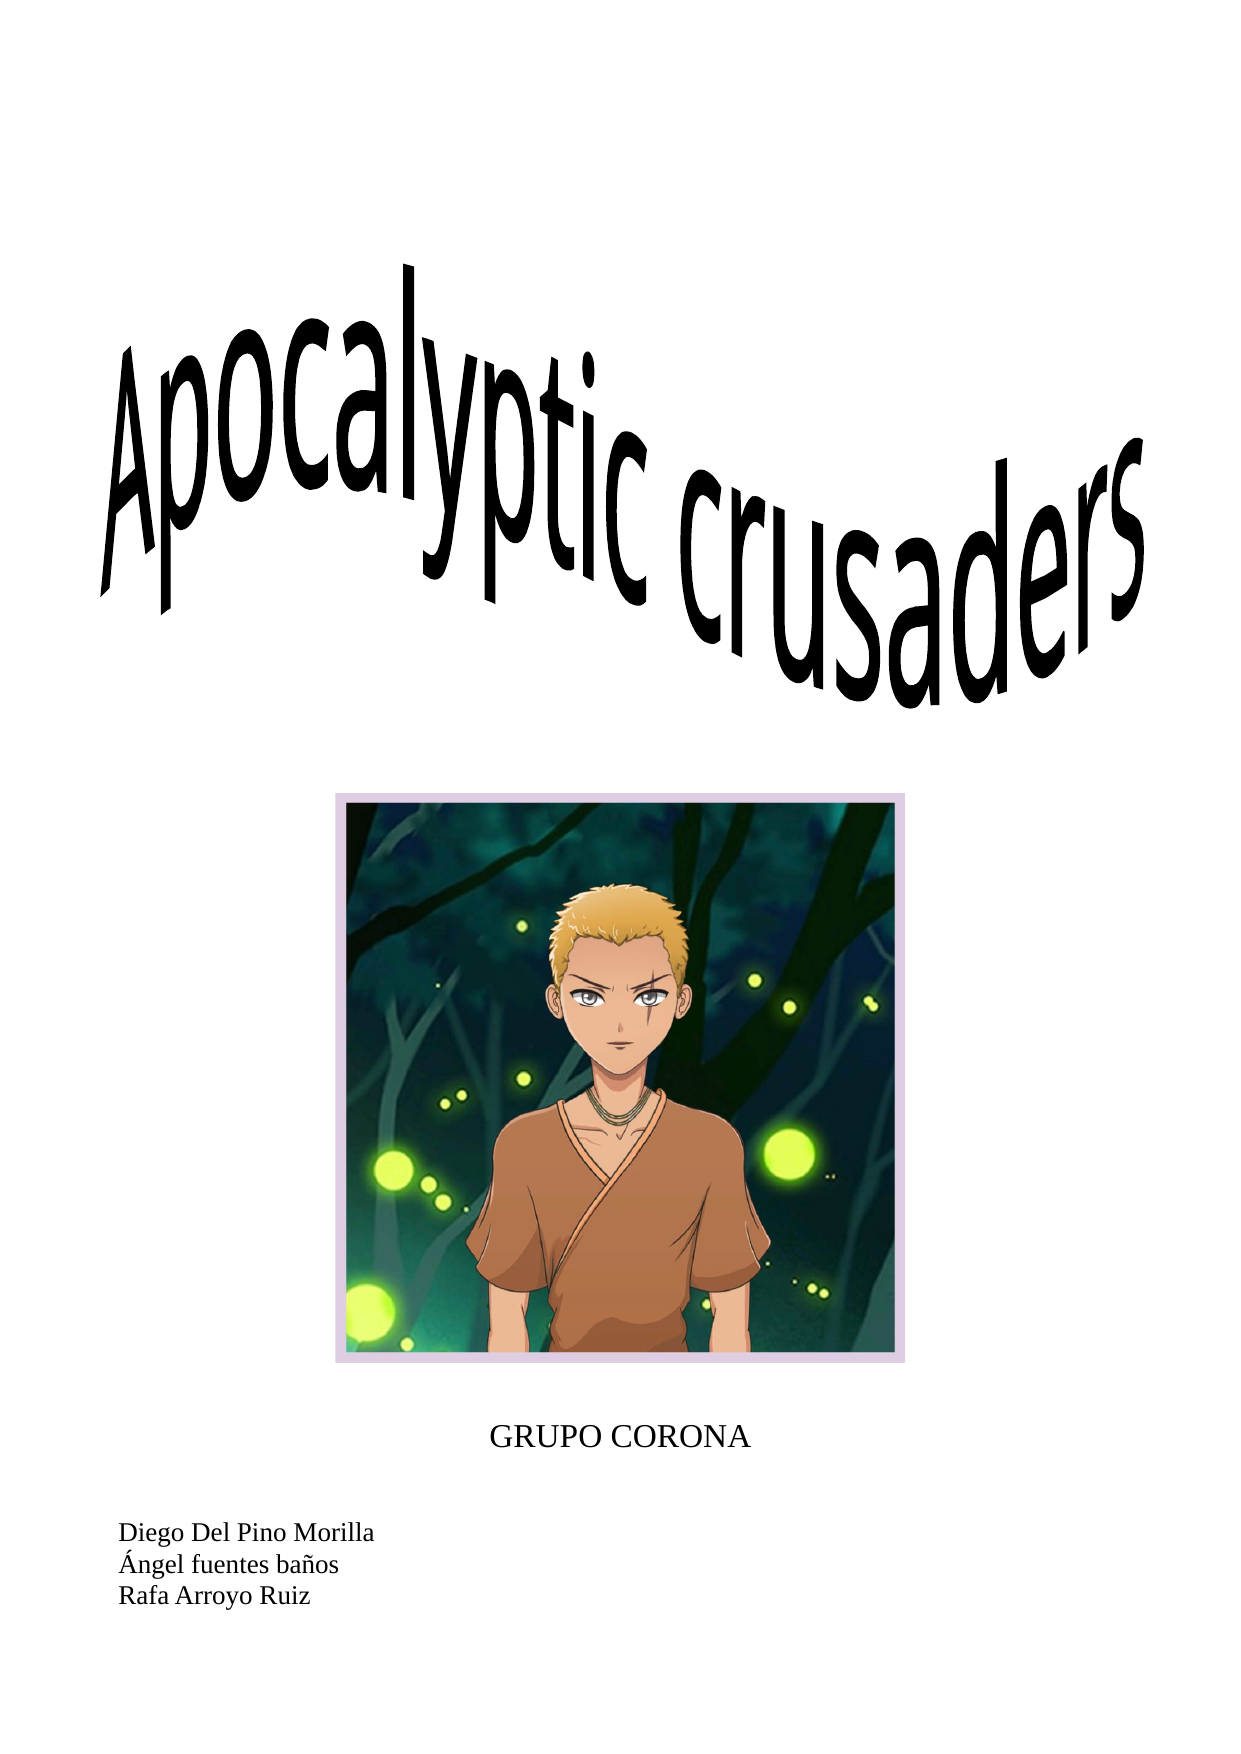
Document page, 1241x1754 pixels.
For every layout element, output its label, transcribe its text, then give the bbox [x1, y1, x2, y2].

text GRUPO CORONA [118, 1416, 1122, 1454]
text Ángel fuentes baños [118, 1548, 1122, 1579]
text Diego Del Pino Morilla [118, 1517, 1122, 1548]
picture [335, 793, 905, 1363]
text Rafa Arroyo Ruiz [118, 1579, 1122, 1610]
